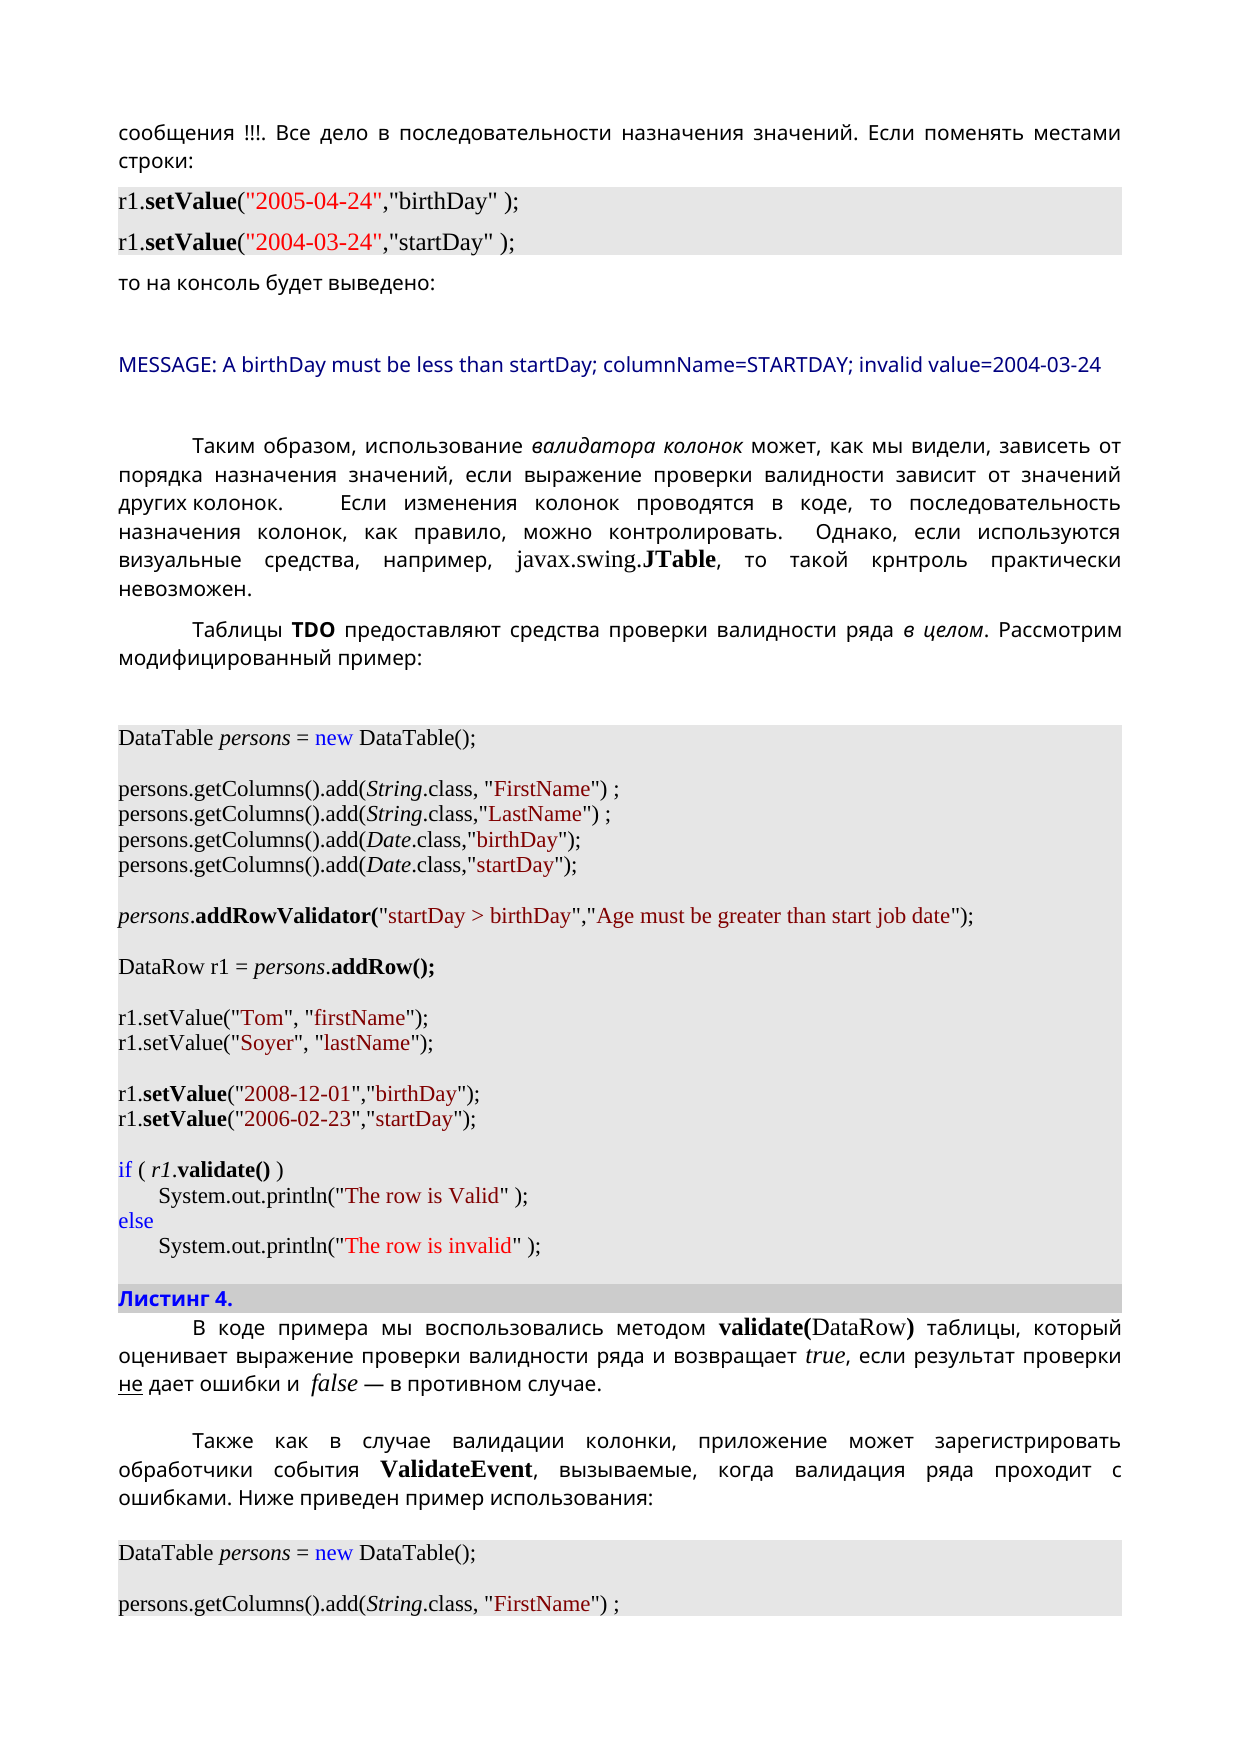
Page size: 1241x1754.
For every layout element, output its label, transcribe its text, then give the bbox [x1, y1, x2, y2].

text System.out.println("The row is invalid" ); [118, 1233, 1122, 1259]
text DataTable persons = new DataTable(); [118, 1540, 1122, 1566]
text DataTable persons = new DataTable(); [118, 725, 1122, 751]
text persons.getColumns().add(Date.class,"birthDay"); [118, 827, 1122, 852]
text Листинг 4. [118, 1284, 1122, 1313]
text persons.getColumns().add(String.class,"LastName") ; [118, 801, 1122, 827]
text то на консоль будет выведено: [118, 268, 1122, 296]
text сообщения !!!. Все дело в последовательности назначения значений. Если поменять местами строки: [118, 118, 1122, 175]
text if ( r1.validate() ) [118, 1157, 1122, 1183]
text persons.addRowValidator("startDay > birthDay","Age must be greater than start job date"); [118, 903, 1122, 928]
text r1.setValue("2004-03-24","startDay" ); [118, 228, 1122, 255]
text persons.getColumns().add(String.class, "FirstName") ; [118, 776, 1122, 801]
text persons.getColumns().add(String.class, "FirstName") ; [118, 1591, 1122, 1616]
text Таблицы TDO предоставляют средства проверки валидности ряда в целом. Рассмотрим модифицированный пример: [118, 615, 1122, 672]
text Таким образом, использование валидатора колонок может, как мы видели, зависеть от порядка назначения значений, если выражение проверки валидности зависит от значений других колонок. Если изменения колонок проводятся в коде, то последовательность назначения колонок, как правило, можно контролировать. Однако, если используются визуальные средства, например, javax.swing.JTable, то такой крнтроль практически невозможен. [118, 432, 1122, 602]
text r1.setValue("2005-04-24","birthDay" ); [118, 187, 1122, 215]
text r1.setValue("Tom", "firstName"); [118, 1005, 1122, 1030]
text else [118, 1208, 1122, 1233]
text r1.setValue("2006-02-23","startDay"); [118, 1106, 1122, 1132]
text persons.getColumns().add(Date.class,"startDay"); [118, 852, 1122, 878]
text DataRow r1 = persons.addRow(); [118, 954, 1122, 979]
text r1.setValue("2008-12-01","birthDay"); [118, 1081, 1122, 1106]
text r1.setValue("Soyer", "lastName"); [118, 1030, 1122, 1056]
text Также как в случае валидации колонки, приложение может зарегистрировать обработчики события ValidateEvent, вызываемые, когда валидация ряда проходит с ошибками. Ниже приведен пример использования: [118, 1426, 1122, 1512]
text В коде примера мы воспользовались методом validate(DataRow) таблицы, который оценивает выражение проверки валидности ряда и возвращает true, если результат проверки не дает ошибки и false — в противном случае. [118, 1313, 1122, 1398]
text MESSAGE: A birthDay must be less than startDay; columnName=STARTDAY; invalid value=2004-03-24 [118, 350, 1122, 378]
text System.out.println("The row is Valid" ); [118, 1183, 1122, 1208]
